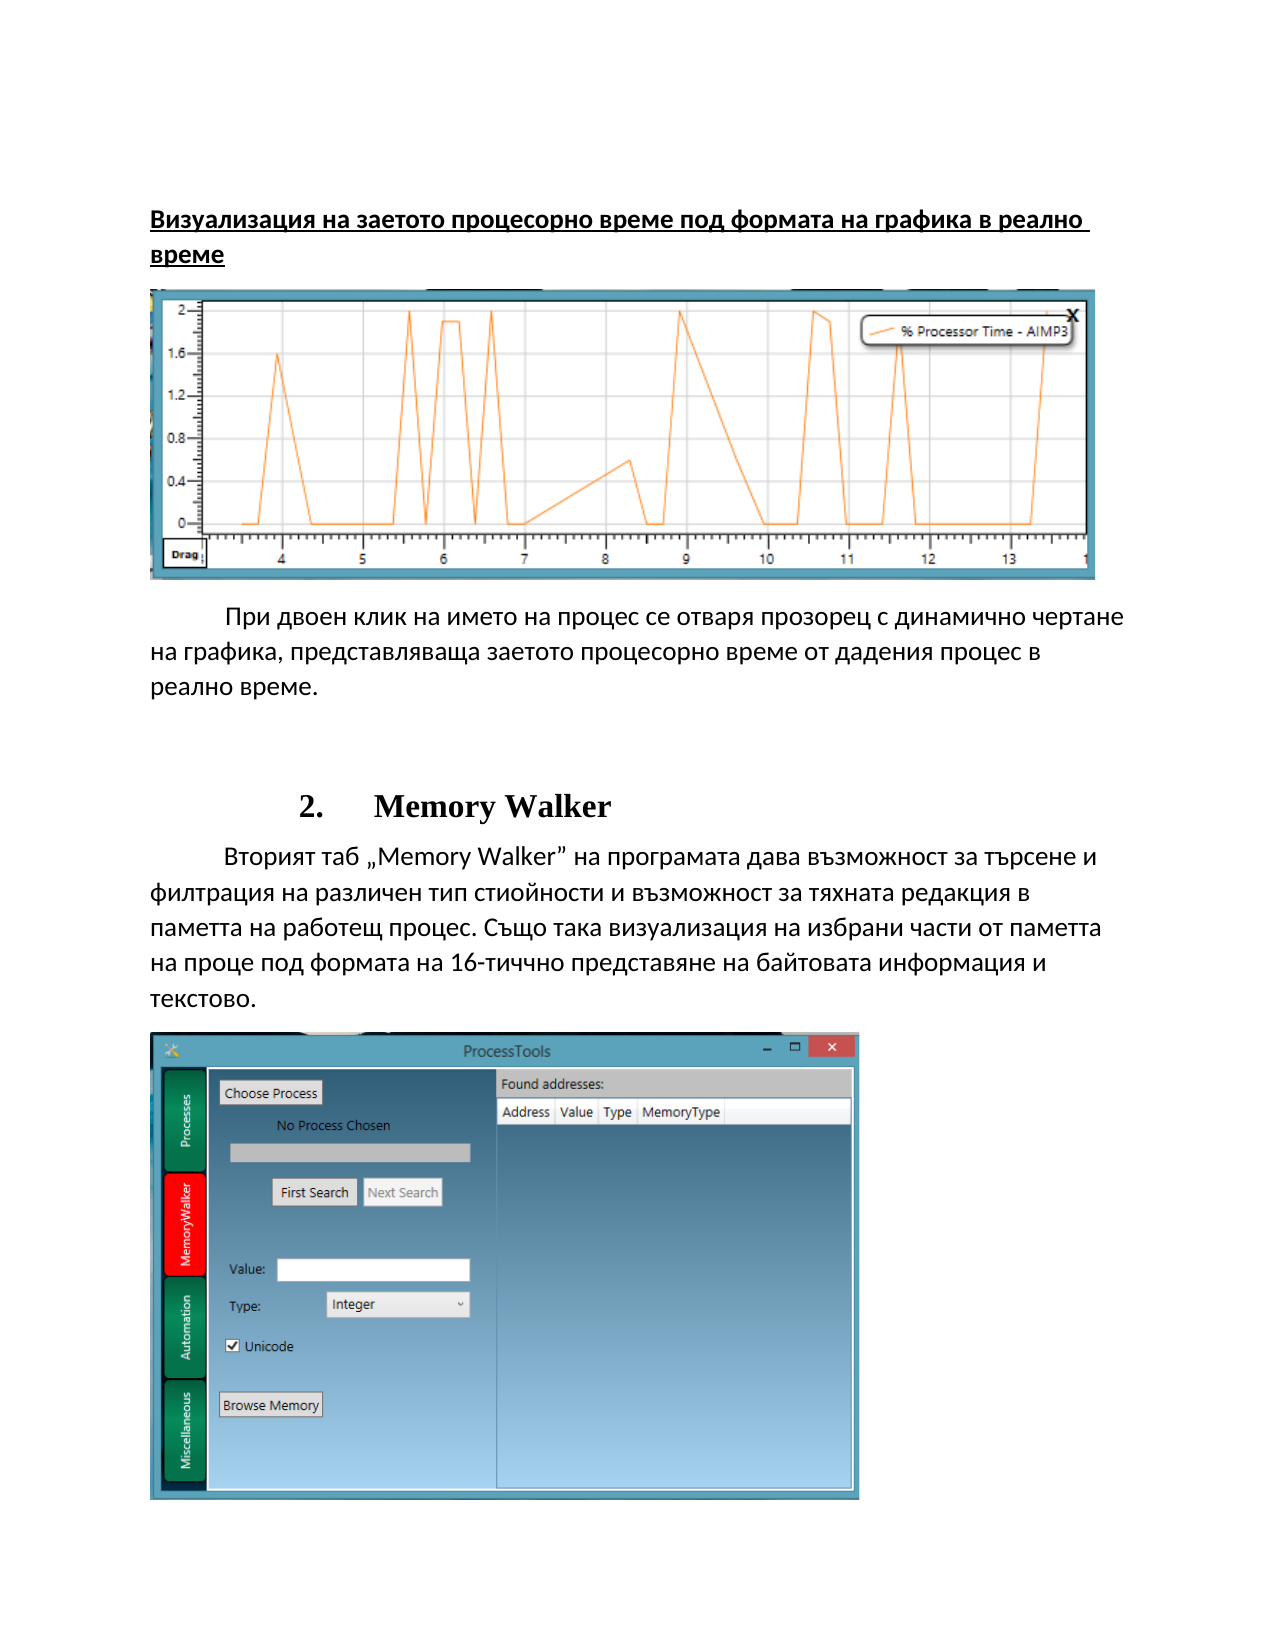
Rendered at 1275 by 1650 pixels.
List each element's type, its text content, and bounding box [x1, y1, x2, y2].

text Визуализация на заетото процесорно време под формата на графика в реално време [150, 202, 1125, 270]
text Вторият таб „Memory Walker” на програмата дава възможност за търсене и филтрация на различен тип стиойности и възможност за тяхната редакция в паметта на работещ процес. Също така визуализация на избрани части от паметта на проце под формата на 16-тиччно представяне на байтовата информация и текстово. [150, 839, 1125, 1014]
text При двоен клик на името на процес се отваря прозорец с динамично чертане на графика, представляваща заетото процесорно време от дадения процес в реално време. [150, 599, 1125, 702]
subtitle Memory Walker [299, 786, 1125, 824]
